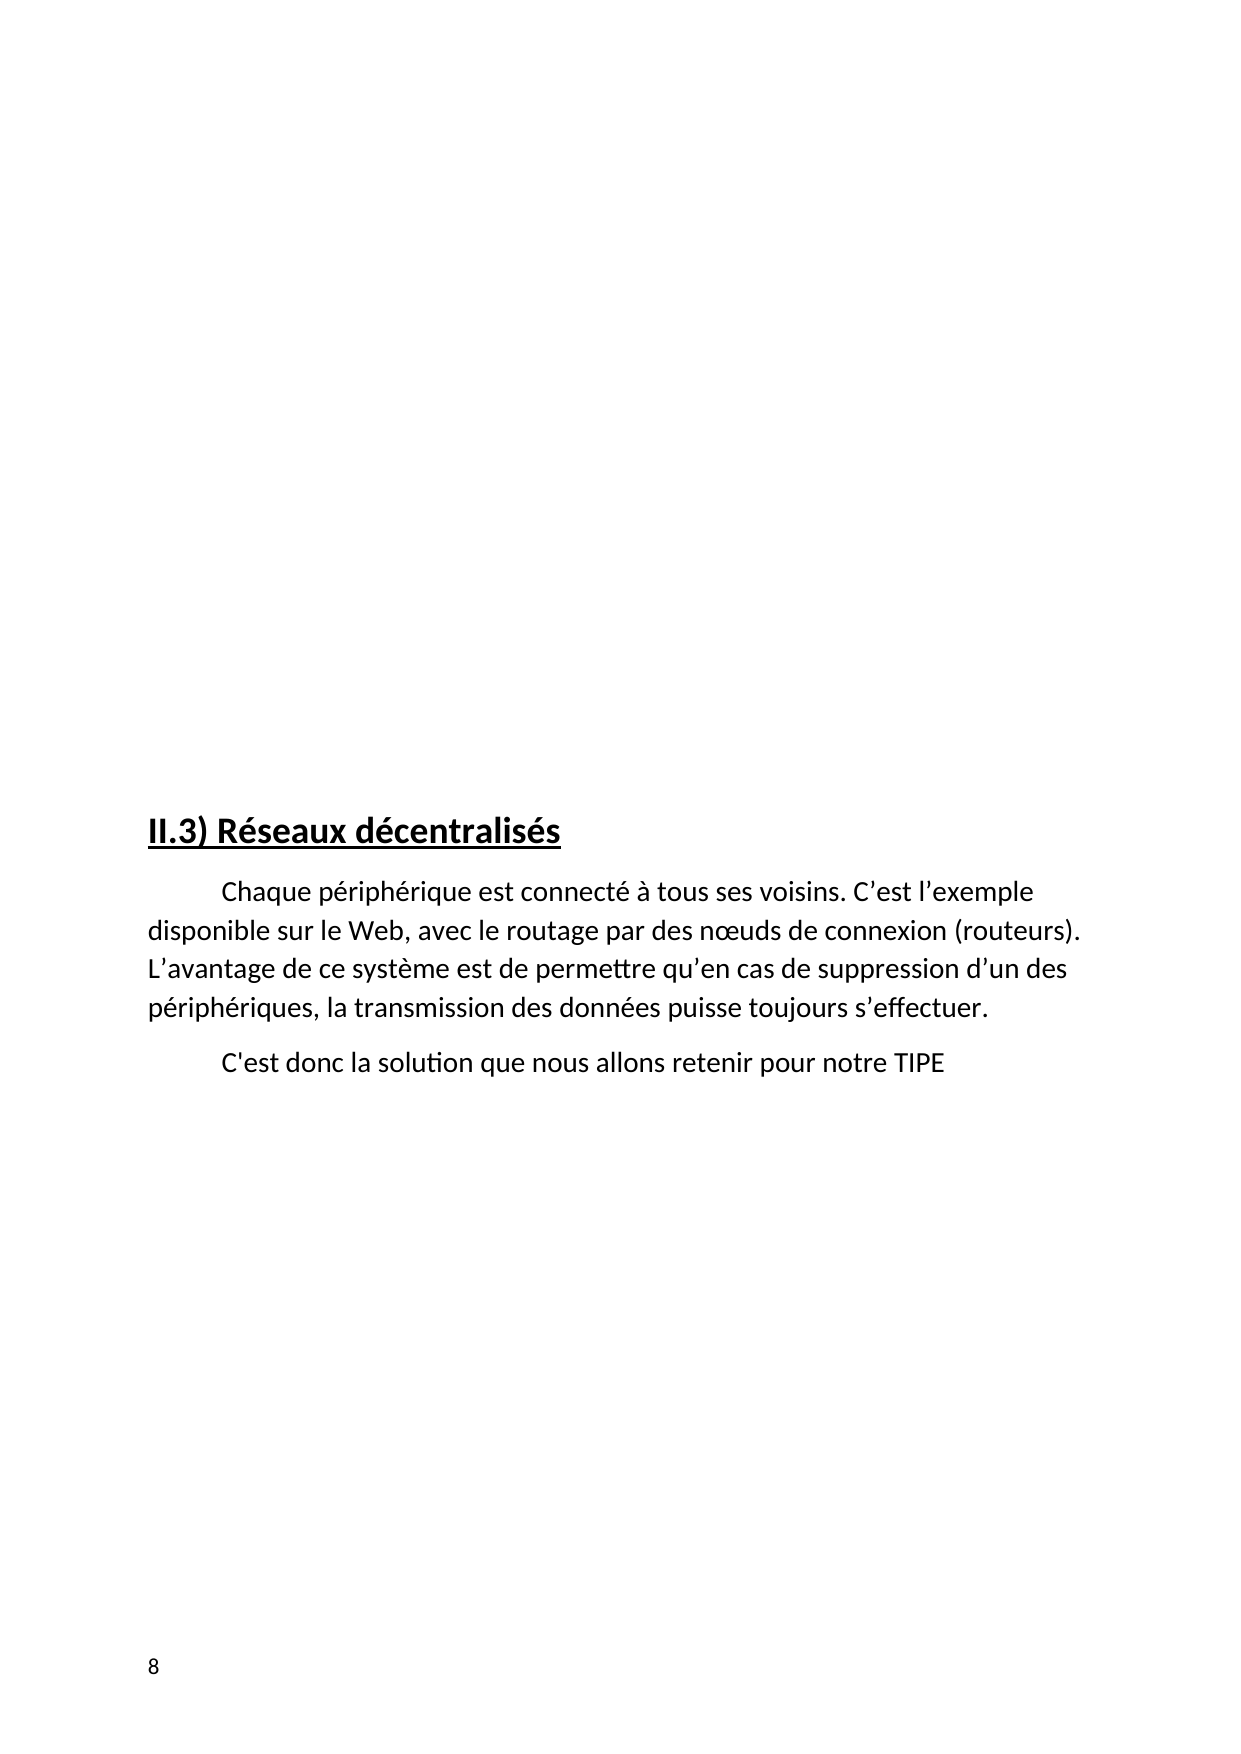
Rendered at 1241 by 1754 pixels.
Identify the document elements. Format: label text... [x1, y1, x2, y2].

text II.3) Réseaux décentralisés [148, 807, 1093, 853]
text C'est donc la solution que nous allons retenir pour notre TIPE [148, 1044, 1093, 1079]
text Chaque périphérique est connecté à tous ses voisins. C’est l’exemple disponible sur le Web, avec le routage par des nœuds de connexion (routeurs). L’avantage de ce système est de permettre qu’en cas de suppression d’un des périphériques, la transmission des données puisse toujours s’effectuer. [148, 873, 1093, 1024]
